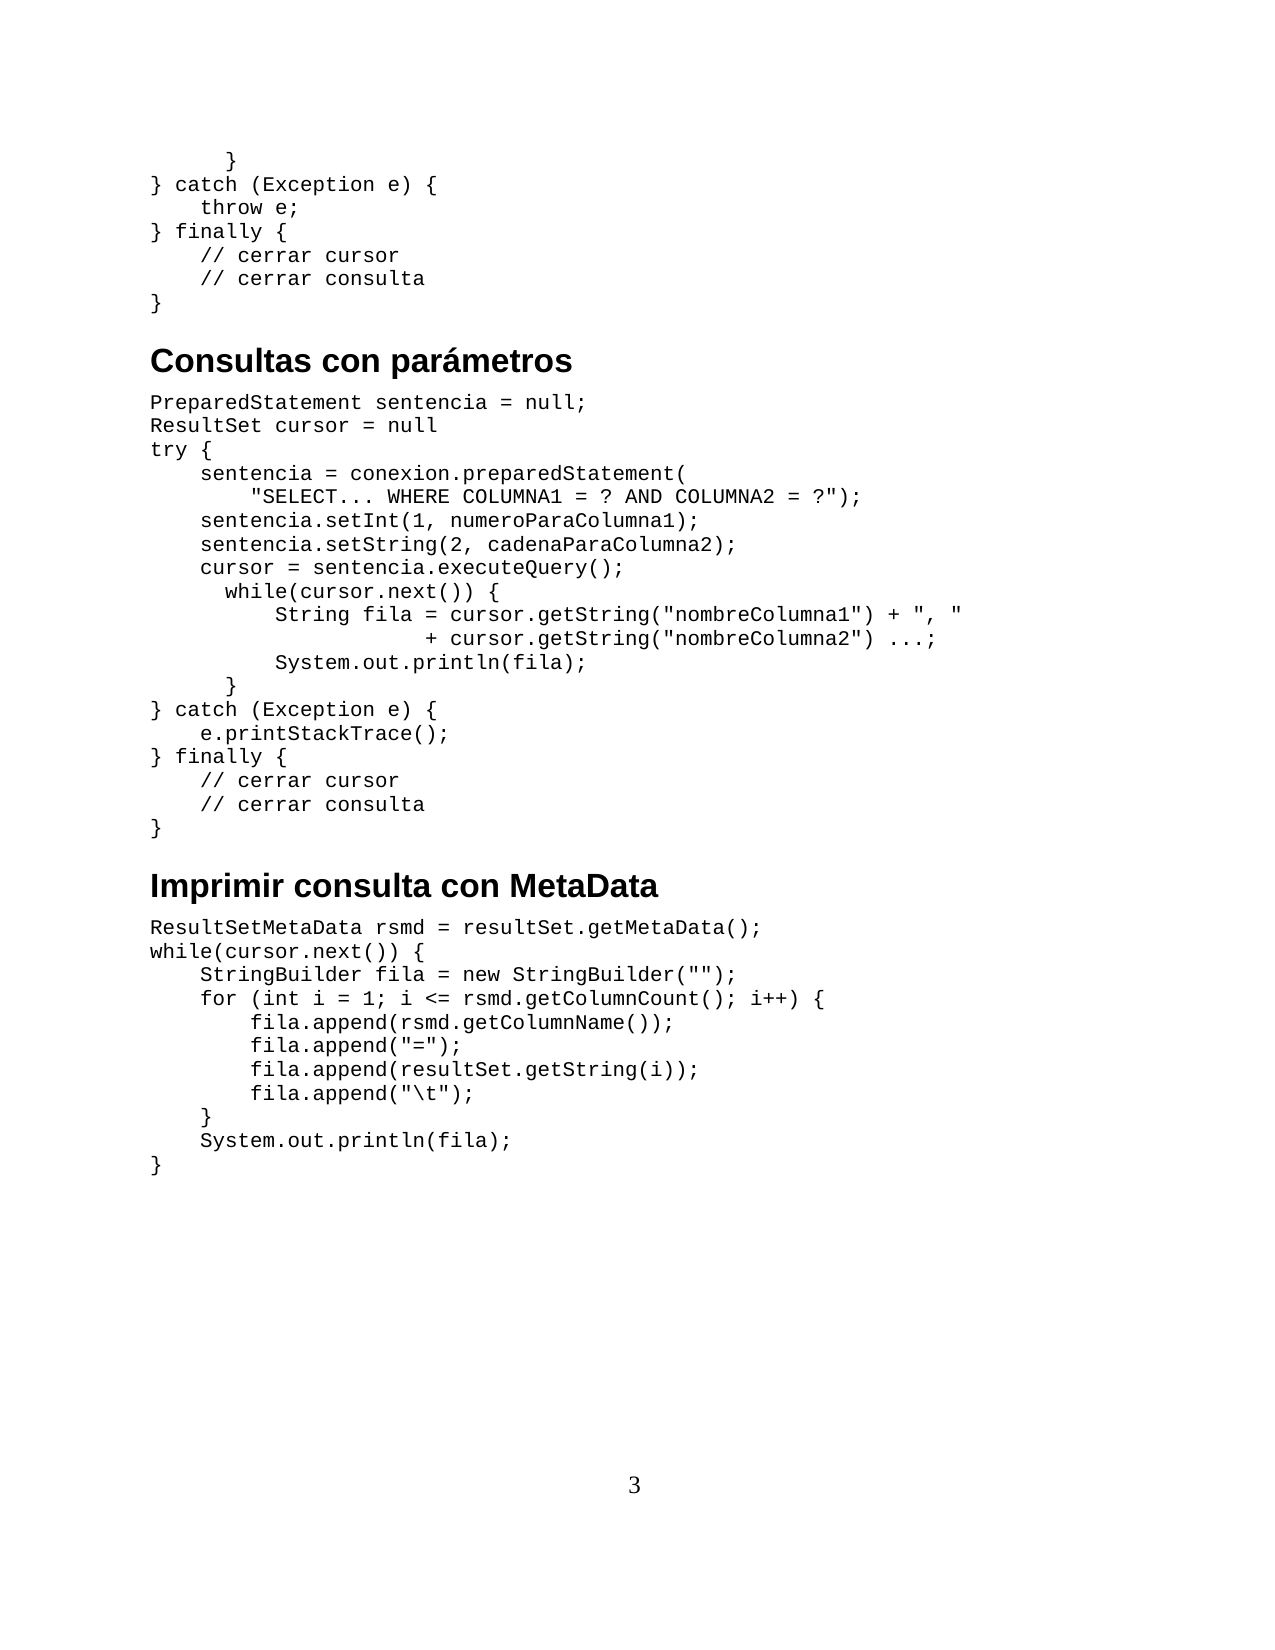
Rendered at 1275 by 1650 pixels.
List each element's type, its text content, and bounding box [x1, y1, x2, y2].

text } finally { [150, 221, 1125, 244]
text System.out.println(fila); [150, 1130, 1125, 1153]
text } [150, 675, 1125, 699]
text e.printStackTrace(); [150, 723, 1125, 746]
text fila.append(rsmd.getColumnName()); [150, 1012, 1125, 1035]
text } [150, 1153, 1125, 1177]
text for (int i = 1; i <= rsmd.getColumnCount(); i++) { [150, 988, 1125, 1012]
text } [150, 150, 1125, 174]
subtitle Consultas con parámetros [150, 341, 1125, 379]
text throw e; [150, 197, 1125, 221]
text // cerrar cursor [150, 770, 1125, 794]
text } catch (Exception e) { [150, 174, 1125, 197]
text // cerrar consulta [150, 268, 1125, 292]
text // cerrar cursor [150, 244, 1125, 268]
text while(cursor.next()) { [150, 941, 1125, 964]
text StringBuilder fila = new StringBuilder(""); [150, 964, 1125, 988]
text fila.append("\t"); [150, 1083, 1125, 1106]
text sentencia = conexion.preparedStatement( [150, 463, 1125, 486]
text "SELECT... WHERE COLUMNA1 = ? AND COLUMNA2 = ?"); [150, 486, 1125, 510]
text PreparedStatement sentencia = null; [150, 392, 1125, 415]
text try { [150, 439, 1125, 463]
subtitle Imprimir consulta con MetaData [150, 866, 1125, 904]
text fila.append(resultSet.getString(i)); [150, 1059, 1125, 1083]
text // cerrar consulta [150, 794, 1125, 817]
text } [150, 292, 1125, 316]
text sentencia.setInt(1, numeroParaColumna1); [150, 510, 1125, 533]
text fila.append("="); [150, 1035, 1125, 1059]
text cursor = sentencia.executeQuery(); [150, 557, 1125, 581]
text while(cursor.next()) { [150, 581, 1125, 604]
text } [150, 1106, 1125, 1130]
text } catch (Exception e) { [150, 699, 1125, 723]
text ResultSetMetaData rsmd = resultSet.getMetaData(); [150, 917, 1125, 941]
text } finally { [150, 746, 1125, 770]
text ResultSet cursor = null [150, 415, 1125, 439]
text System.out.println(fila); [150, 652, 1125, 675]
text String fila = cursor.getString("nombreColumna1") + ", " [150, 604, 1125, 628]
text + cursor.getString("nombreColumna2") ...; [150, 628, 1125, 652]
text } [150, 817, 1125, 841]
text sentencia.setString(2, cadenaParaColumna2); [150, 533, 1125, 557]
